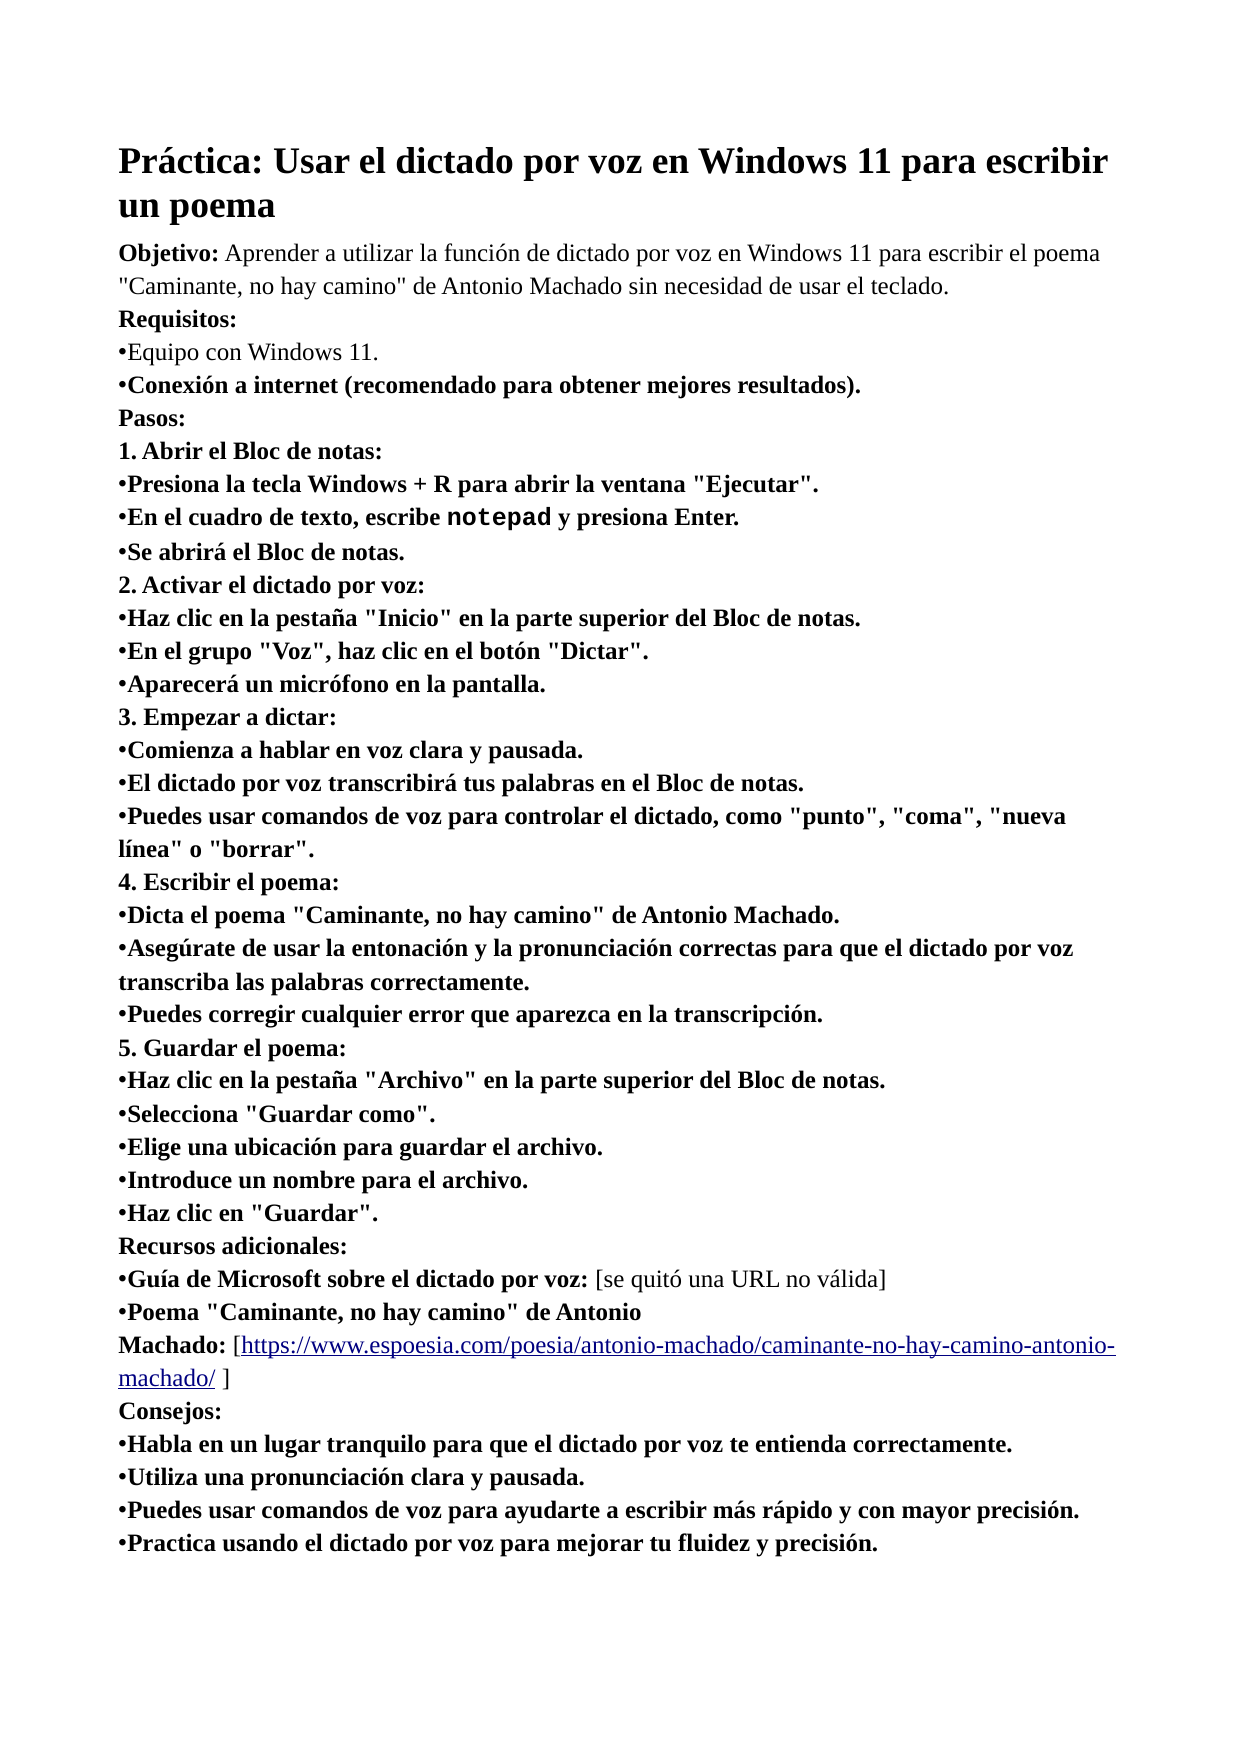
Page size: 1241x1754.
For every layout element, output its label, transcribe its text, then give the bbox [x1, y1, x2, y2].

list Puedes usar comandos de voz para ayudarte a escribir más rápido y con mayor precisión. [118, 1495, 1122, 1524]
text 1. Abrir el Bloc de notas: [118, 436, 1122, 464]
text Requisitos: [118, 304, 1122, 332]
text Pasos: [118, 403, 1122, 432]
list Se abrirá el Bloc de notas. [118, 537, 1122, 566]
list Practica usando el dictado por voz para mejorar tu fluidez y precisión. [118, 1528, 1122, 1557]
list Puedes corregir cualquier error que aparezca en la transcripción. [118, 999, 1122, 1028]
list Comienza a hablar en voz clara y pausada. [118, 735, 1122, 764]
list Conexión a internet (recomendado para obtener mejores resultados). [118, 370, 1122, 398]
list Habla en un lugar tranquilo para que el dictado por voz te entienda correctamente. [118, 1429, 1122, 1458]
list Aparecerá un micrófono en la pantalla. [118, 669, 1122, 698]
list En el grupo "Voz", haz clic en el botón "Dictar". [118, 636, 1122, 665]
subtitle Práctica: Usar el dictado por voz en Windows 11 para escribir un poema [118, 139, 1122, 225]
list Puedes usar comandos de voz para controlar el dictado, como "punto", "coma", "nueva línea" o "borrar". [118, 801, 1122, 863]
list Equipo con Windows 11. [118, 337, 1122, 366]
list Haz clic en la pestaña "Inicio" en la parte superior del Bloc de notas. [118, 603, 1122, 632]
list Haz clic en la pestaña "Archivo" en la parte superior del Bloc de notas. [118, 1066, 1122, 1094]
list Selecciona "Guardar como". [118, 1099, 1122, 1127]
list Dicta el poema "Caminante, no hay camino" de Antonio Machado. [118, 901, 1122, 929]
text 2. Activar el dictado por voz: [118, 570, 1122, 599]
list Introduce un nombre para el archivo. [118, 1165, 1122, 1193]
list Guía de Microsoft sobre el dictado por voz: [se quitó una URL no válida] [118, 1264, 1122, 1292]
text Recursos adicionales: [118, 1231, 1122, 1259]
text 3. Empezar a dictar: [118, 702, 1122, 731]
list Haz clic en "Guardar". [118, 1198, 1122, 1226]
text Objetivo: Aprender a utilizar la función de dictado por voz en Windows 11 para escribir el poema "Caminante, no hay camino" de Antonio Machado sin necesidad de usar el teclado. [118, 238, 1122, 299]
list Elige una ubicación para guardar el archivo. [118, 1132, 1122, 1160]
list Poema "Caminante, no hay camino" de Antonio Machado: [https://www.espoesia.com/poesia/antonio-machado/caminante-no-hay-camino-antonio-machado/ ] [118, 1297, 1122, 1392]
list Utiliza una pronunciación clara y pausada. [118, 1462, 1122, 1491]
list Asegúrate de usar la entonación y la pronunciación correctas para que el dictado por voz transcriba las palabras correctamente. [118, 933, 1122, 995]
text 4. Escribir el poema: [118, 867, 1122, 896]
list En el cuadro de texto, escribe notepad y presiona Enter. [118, 502, 1122, 533]
list Presiona la tecla Windows + R para abrir la ventana "Ejecutar". [118, 469, 1122, 498]
text Consejos: [118, 1396, 1122, 1424]
list El dictado por voz transcribirá tus palabras en el Bloc de notas. [118, 768, 1122, 797]
text 5. Guardar el poema: [118, 1033, 1122, 1061]
